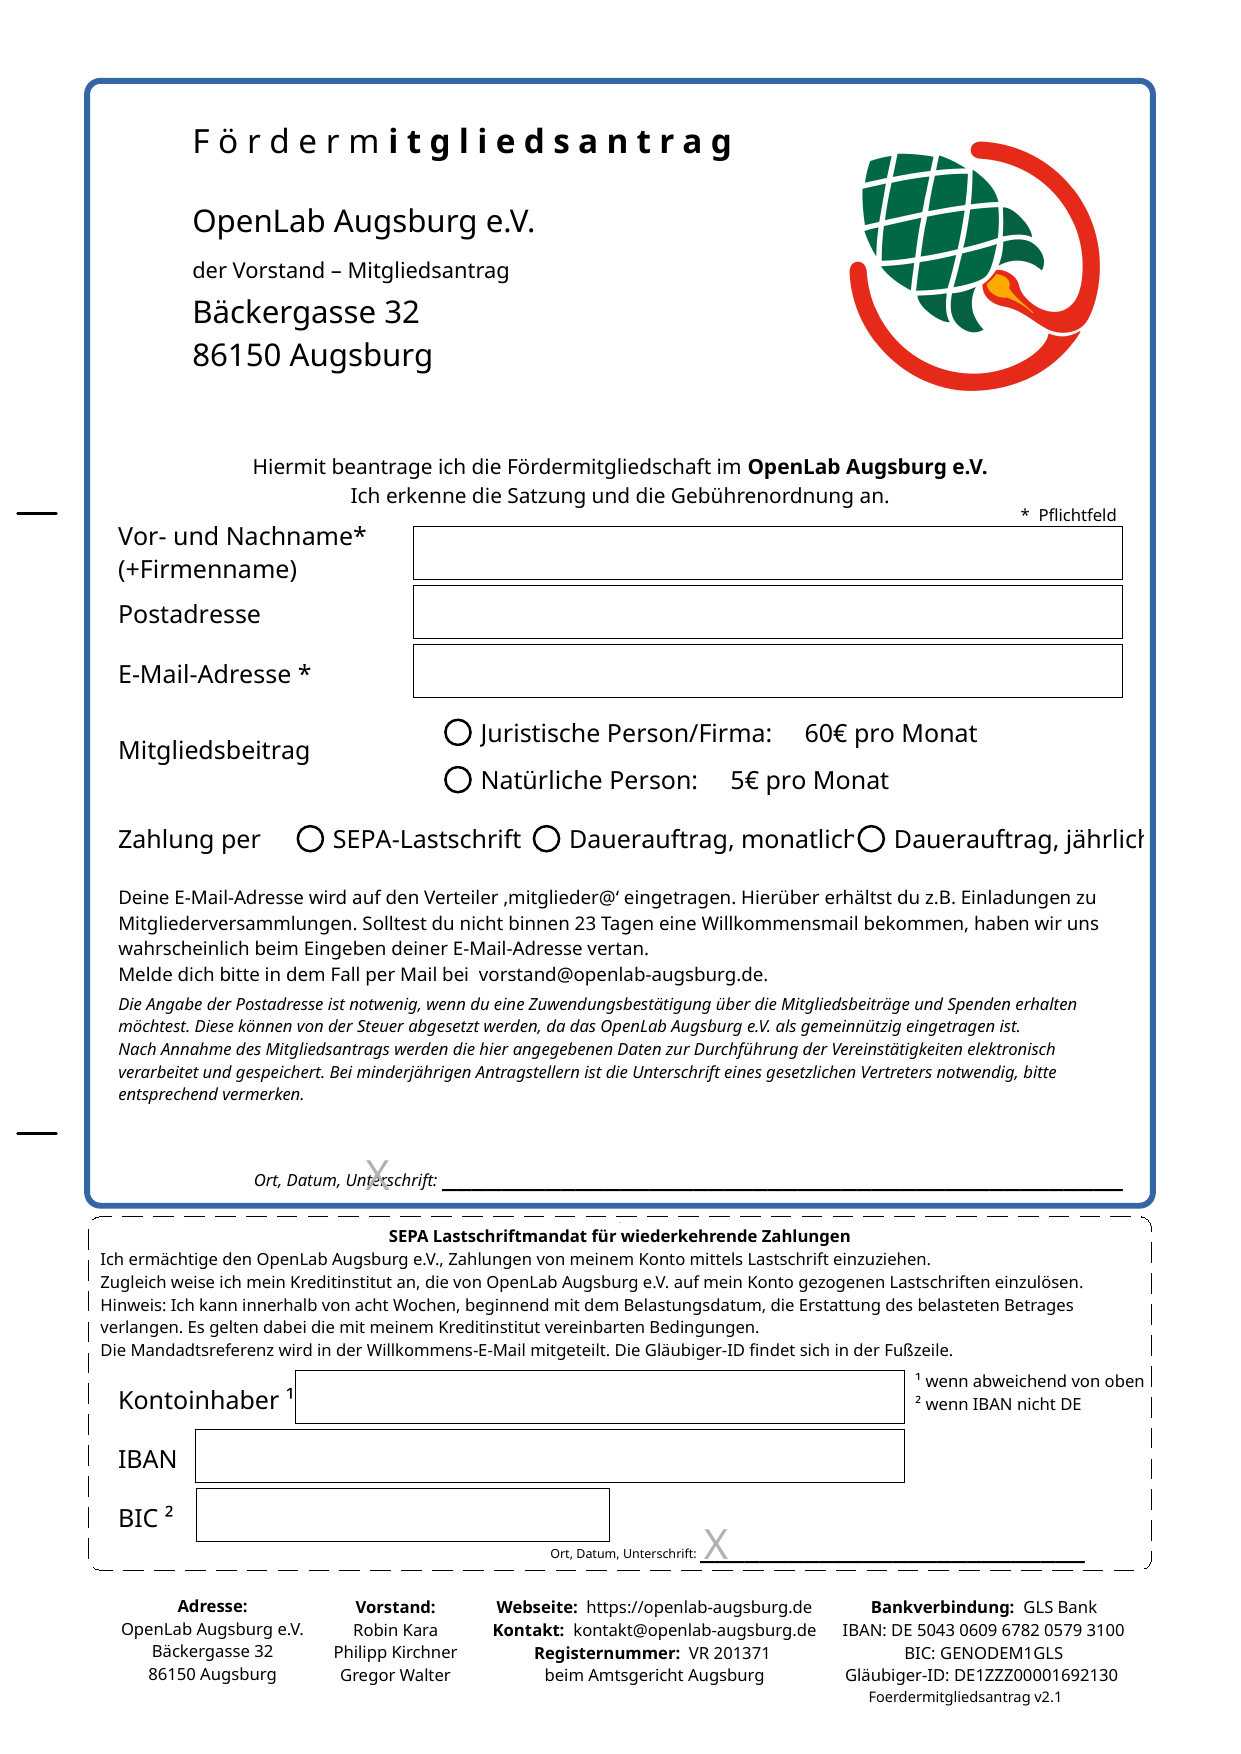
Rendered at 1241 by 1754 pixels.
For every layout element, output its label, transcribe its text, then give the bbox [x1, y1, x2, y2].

text Melde dich bitte in dem Fall per Mail bei vorstand@openlab-augsburg.de. [118, 961, 1122, 986]
text Die Angabe der Postadresse ist notwenig, wenn du eine Zuwendungsbestätigung über die Mitgliedsbeiträge und Spenden erhalten möchtest. Diese können von der Steuer abgesetzt werden, da das OpenLab Augsburg e.V. als gemeinnützig eingetragen ist. [118, 992, 1122, 1038]
text Bäckergasse 32 [118, 288, 826, 333]
text OpenLab Augsburg e.V. [118, 197, 826, 242]
text der Vorstand – Mitgliedsantrag [118, 242, 826, 288]
text F ö r d e r m itgliedsantrag [118, 118, 826, 163]
text Ich erkenne die Satzung und die Gebührenordnung an. [118, 481, 1122, 509]
text Hiermit beantrage ich die Fördermitgliedschaft im OpenLab Augsburg e.V. [118, 452, 1122, 481]
text Deine E-Mail-Adresse wird auf den Verteiler ‚mitglieder@‘ eingetragen. Hierüber erhältst du z.B. Einladungen zu Mitgliederversammlungen. Solltest du nicht binnen 23 Tagen eine Willkommensmail bekommen, haben wir uns wahrscheinlich beim Eingeben deiner E-Mail-Adresse vertan. [118, 884, 1122, 961]
text 86150 Augsburg [118, 333, 826, 376]
text Ort, Datum, Unterschrift: ______________________________________________ [118, 1151, 1122, 1197]
text Nach Annahme des Mitgliedsantrags werden die hier angegebenen Daten zur Durchführung der Vereinstätigkeiten elektronisch verarbeitet und gespeichert. Bei minderjährigen Antragstellern ist die Unterschrift eines gesetzlichen Vertreters notwendig, bitte entsprechend vermerken. [118, 1038, 1122, 1106]
picture [826, 118, 1123, 414]
